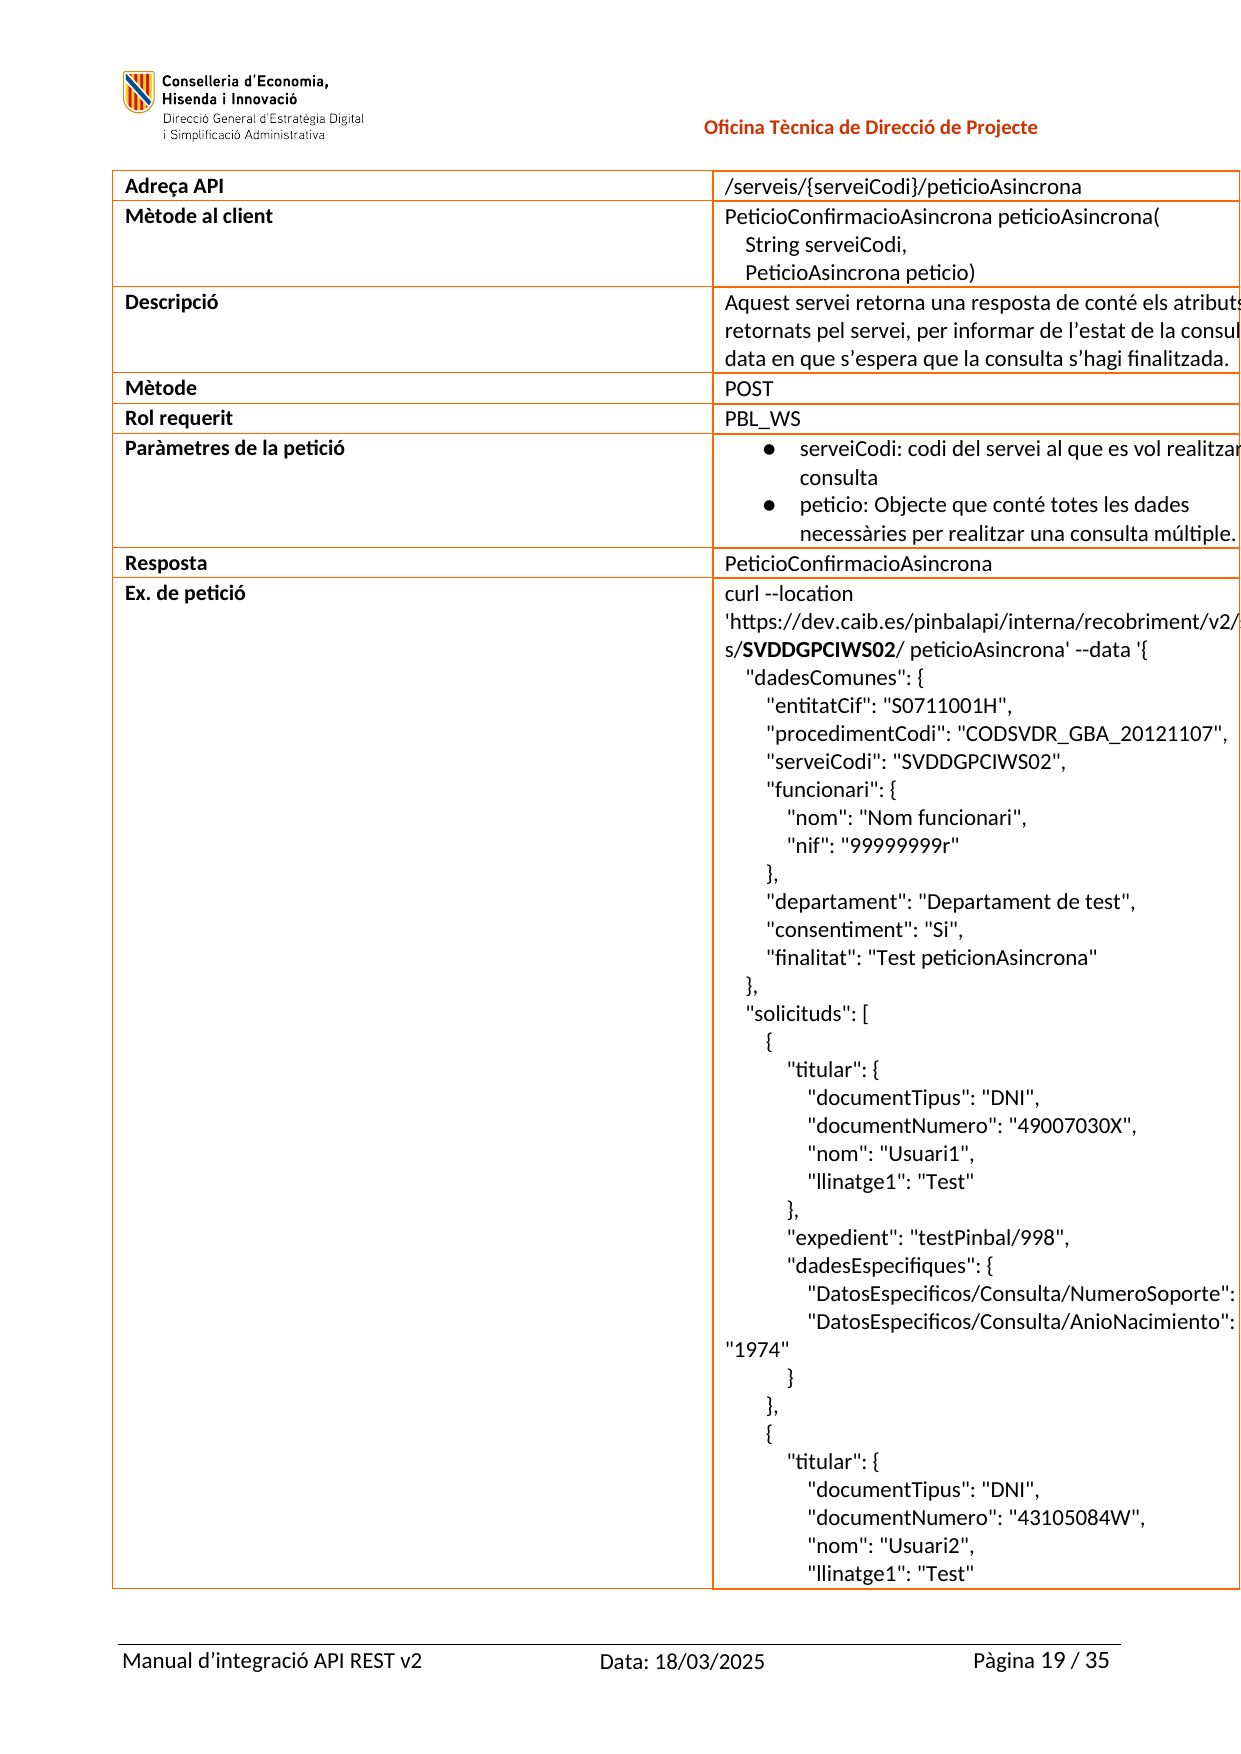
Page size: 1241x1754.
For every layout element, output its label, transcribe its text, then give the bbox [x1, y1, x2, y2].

table_cell /serveis/{serveiCodi}/peticioAsincrona [714, 172, 1239, 200]
table_cell Adreça API [113, 171, 712, 200]
table_cell Aquest servei retorna una resposta de conté els atributs retornats pel servei, per informar de l’estat de la consulta i la data en que s’espera que la consulta s’hagi finalitzada. [714, 288, 1239, 372]
table_cell Ex. de petició [113, 578, 712, 1588]
table_cell PeticioConfirmacioAsincrona peticioAsincrona( String serveiCodi, PeticioAsincrona peticio) [714, 202, 1239, 286]
table_cell Descripció [113, 287, 712, 372]
table_cell PBL_WS [714, 405, 1239, 432]
picture [118, 62, 368, 151]
table_cell Resposta [113, 548, 712, 577]
table_cell Rol requerit [113, 404, 712, 432]
table_cell PeticioConfirmacioAsincrona [714, 549, 1239, 577]
table_cell curl --location 'https://dev.caib.es/pinbalapi/interna/recobriment/v2/serveis/SVDDGPCIWS02/ peticioAsincrona' --data '{ "dadesComunes": { "entitatCif": "S0711001H", "procedimentCodi": "CODSVDR_GBA_20121107", "serveiCodi": "SVDDGPCIWS02", "funcionari": { "nom": "Nom funcionari", "nif": "99999999r" }, "departament": "Departament de test", "consentiment": "Si", "finalitat": "Test peticionAsincrona" }, "solicituds": [ { "titular": { "documentTipus": "DNI", "documentNumero": "49007030X", "nom": "Usuari1", "llinatge1": "Test" }, "expedient": "testPinbal/998", "dadesEspecifiques": { "DatosEspecificos/Consulta/NumeroSoporte": null, "DatosEspecificos/Consulta/AnioNacimiento": "1974" } }, { "titular": { "documentTipus": "DNI", "documentNumero": "43105084W", "nom": "Usuari2", "llinatge1": "Test" }, "expedient": "testPinbal/999", "dadesEspecifiques": { "DatosEspecificos/Consulta/NumeroSoporte": null, "DatosEspecificos/Consulta/AnioNacimiento": "1972" } } ] }' [714, 579, 1239, 1588]
table_cell serveiCodi: codi del servei al que es vol realitzar la consulta peticio: Objecte que conté totes les dades necessàries per realitzar una consulta múltiple. [714, 435, 1239, 547]
table_cell Mètode [113, 373, 712, 402]
table_cell POST [714, 374, 1239, 402]
table_cell Paràmetres de la petició [113, 434, 712, 547]
table_cell Mètode al client [113, 201, 712, 286]
